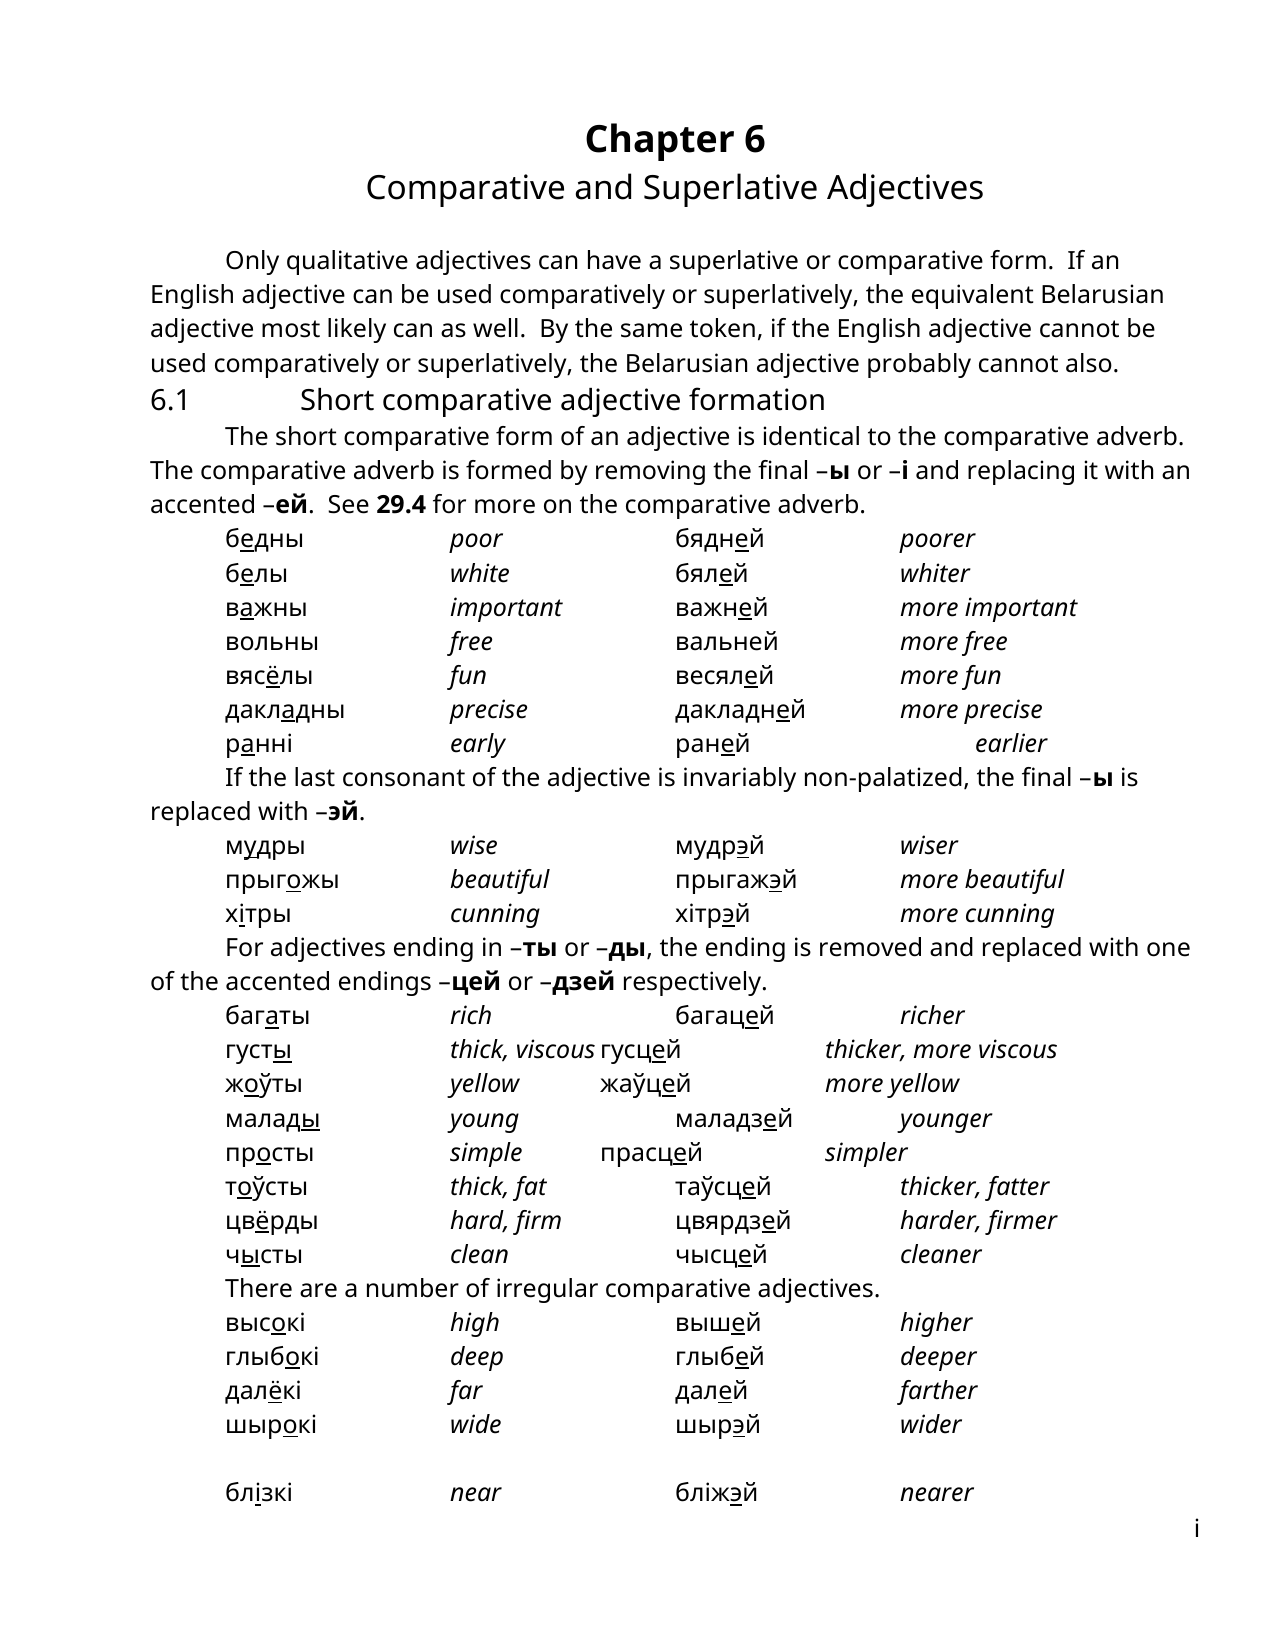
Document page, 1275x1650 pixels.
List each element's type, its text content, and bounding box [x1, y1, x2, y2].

text малады young маладзей younger [150, 1100, 1200, 1134]
text багаты rich багацей richer [150, 998, 1200, 1032]
text дакладны precise дакладней more precise [150, 691, 1200, 726]
text чысты clean чысцей cleaner [150, 1236, 1200, 1271]
text вясёлы fun весялей more fun [150, 657, 1200, 691]
text просты simple прасцей simpler [150, 1134, 1200, 1168]
text высокі high вышей higher [150, 1304, 1200, 1339]
text блізкі near бліжэй nearer [150, 1475, 1200, 1509]
text бедны poor бядней poorer [150, 521, 1200, 555]
text важны important важней more important [150, 589, 1200, 623]
text вольны free вальней more free [150, 623, 1200, 657]
text белы white бялей whiter [150, 555, 1200, 589]
text ранні early раней earlier [150, 726, 1200, 759]
text There are a number of irregular comparative adjectives. [150, 1271, 1200, 1304]
text For adjectives ending in –ты or –ды, the ending is removed and replaced with one of the accented endings –цей or –дзей respectively. [150, 930, 1200, 998]
text прыгожы beautiful прыгажэй more beautiful [150, 862, 1200, 896]
text густы thick, viscous гусцей thicker, more viscous [150, 1032, 1200, 1066]
text The short comparative form of an adjective is identical to the comparative adverb. The comparative adverb is formed by removing the final –ы or –і and replacing it with an accented –ей. See 29.4 for more on the comparative adverb. [150, 419, 1200, 521]
text тоўсты thick, fat таўсцей thicker, fatter [150, 1168, 1200, 1202]
text хітры cunning хітрэй more cunning [150, 896, 1200, 930]
text Only qualitative adjectives can have a superlative or comparative form. If an English adjective can be used comparatively or superlatively, the equivalent Belarusian adjective most likely can as well. By the same token, if the English adjective cannot be used comparatively or superlatively, the Belarusian adjective probably cannot also. [150, 243, 1200, 379]
text If the last consonant of the adjective is invariably non-palatized, the final –ы is replaced with –эй. [150, 759, 1200, 828]
text Chapter 6 [150, 112, 1200, 163]
text далёкі far далей farther [150, 1373, 1200, 1407]
text 6.1 Short comparative adjective formation [150, 379, 1200, 419]
text мудры wise мудрэй wiser [150, 828, 1200, 862]
text глыбокі deep глыбей deeper [150, 1339, 1200, 1373]
subtitle Comparative and Superlative Adjectives [150, 163, 1200, 209]
text шырокі wide шырэй wider [150, 1407, 1200, 1441]
text жоўты yellow жаўцей more yellow [150, 1066, 1200, 1100]
text цвёрды hard, firm цвярдзей harder, firmer [150, 1202, 1200, 1236]
